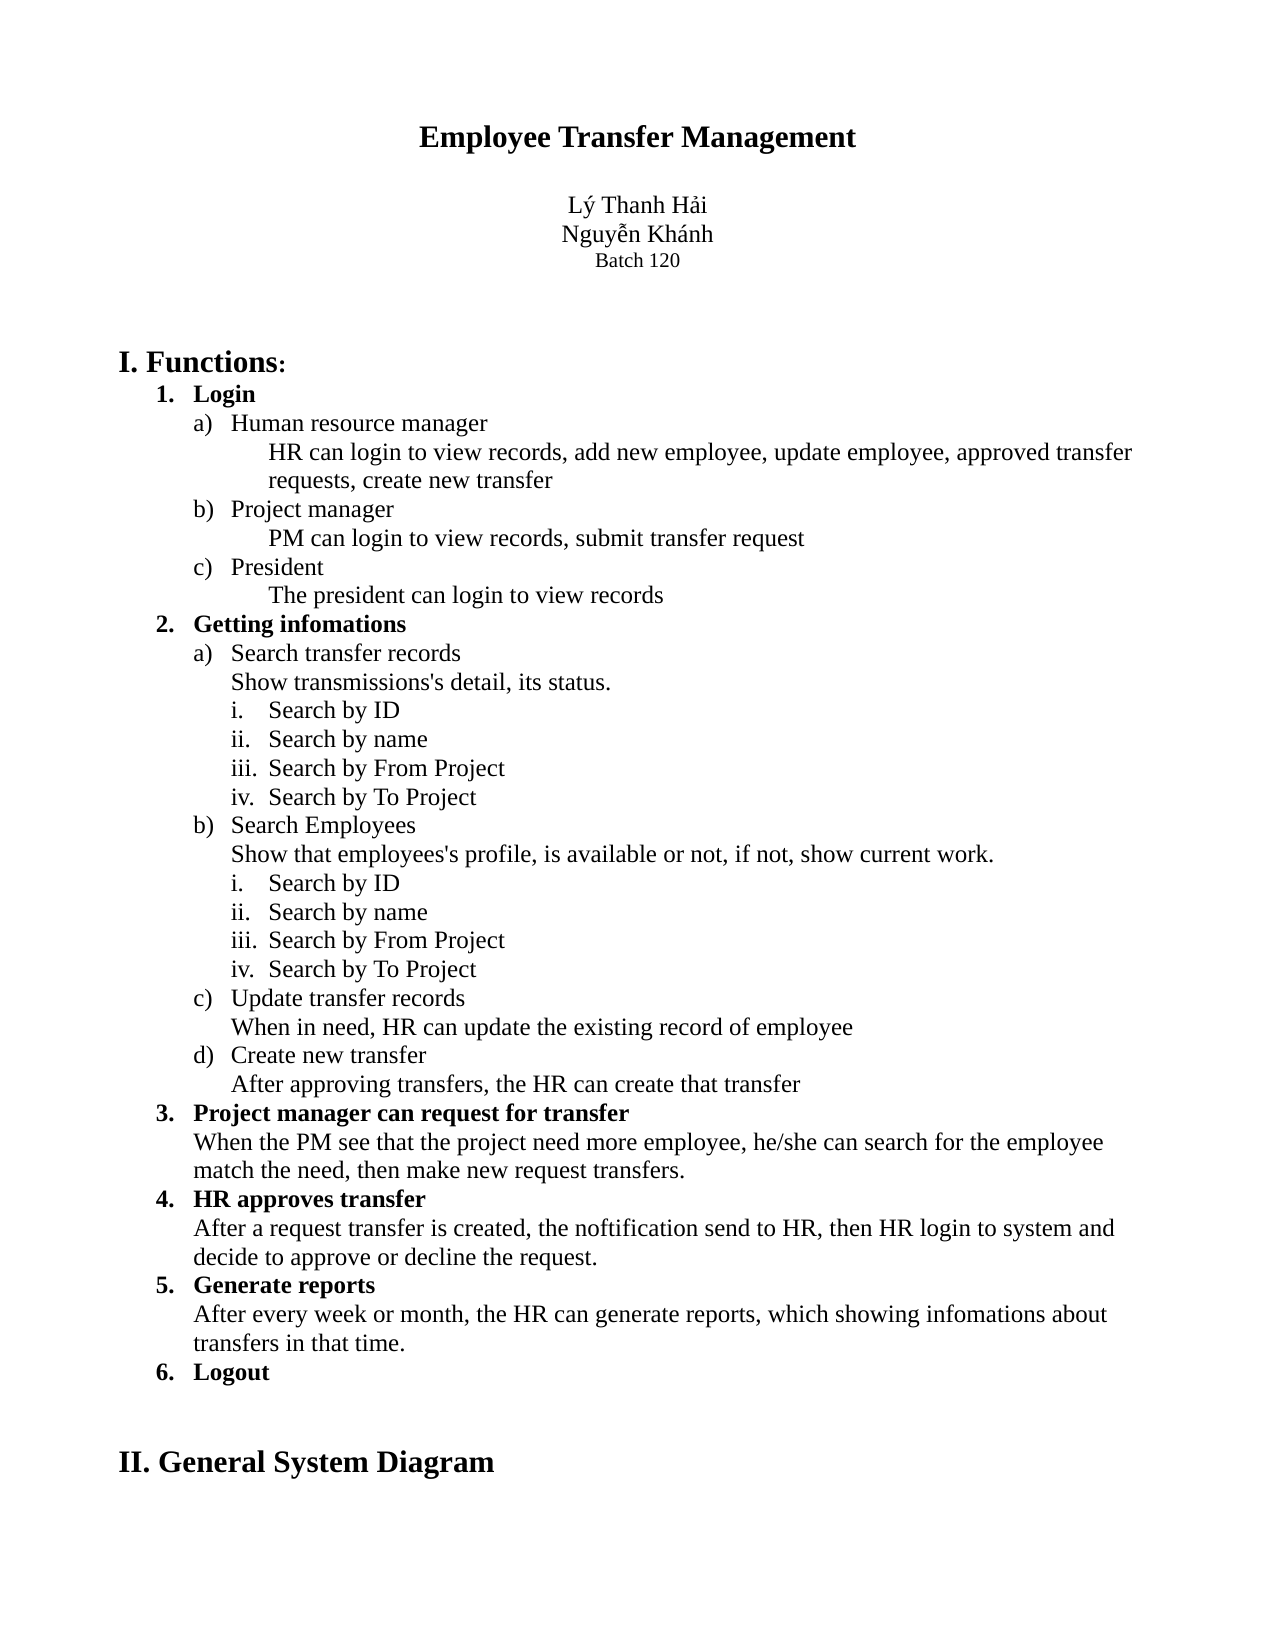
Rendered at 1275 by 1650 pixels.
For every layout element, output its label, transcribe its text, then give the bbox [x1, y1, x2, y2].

list When the PM see that the project need more employee, he/she can search for the employee match the need, then make new request transfers. [156, 1127, 1157, 1184]
list Search Employees [193, 811, 1157, 839]
list Search by From Project [231, 926, 1157, 954]
text Nguyễn Khánh [118, 219, 1157, 247]
list Search by To Project [231, 782, 1157, 811]
list Search transfer records [193, 638, 1157, 667]
list Show that employees's profile, is available or not, if not, show current work. [193, 839, 1157, 868]
list After every week or month, the HR can generate reports, which showing infomations about transfers in that time. [156, 1299, 1157, 1357]
list When in need, HR can update the existing record of employee [193, 1012, 1157, 1041]
list Project manager [193, 494, 1157, 523]
list Logout [156, 1357, 1157, 1386]
list Search by name [231, 724, 1157, 753]
list After a request transfer is created, the noftification send to HR, then HR login to system and decide to approve or decline the request. [156, 1213, 1157, 1271]
list The president can login to view records [231, 581, 1157, 609]
list Search by From Project [231, 753, 1157, 782]
list Project manager can request for transfer [156, 1098, 1157, 1127]
list Login [156, 379, 1157, 408]
text Batch 120 [118, 247, 1157, 272]
list President [193, 552, 1157, 581]
list PM can login to view records, submit transfer request [231, 523, 1157, 552]
list Search by ID [231, 696, 1157, 724]
list HR can login to view records, add new employee, update employee, approved transfer requests, create new transfer [231, 437, 1157, 494]
list HR approves transfer [156, 1184, 1157, 1213]
list Update transfer records [193, 983, 1157, 1012]
text Lý Thanh Hải [118, 190, 1157, 219]
list Search by name [231, 897, 1157, 926]
list Search by To Project [231, 954, 1157, 983]
list Generate reports [156, 1271, 1157, 1299]
list Create new transfer [193, 1041, 1157, 1069]
list After approving transfers, the HR can create that transfer [193, 1069, 1157, 1098]
text Employee Transfer Management [118, 118, 1157, 154]
text II. General System Diagram [118, 1443, 1157, 1479]
list Show transmissions's detail, its status. [193, 667, 1157, 696]
text I. Functions: [118, 343, 1157, 379]
list Getting infomations [156, 609, 1157, 638]
list Human resource manager [193, 408, 1157, 437]
list Search by ID [231, 868, 1157, 897]
